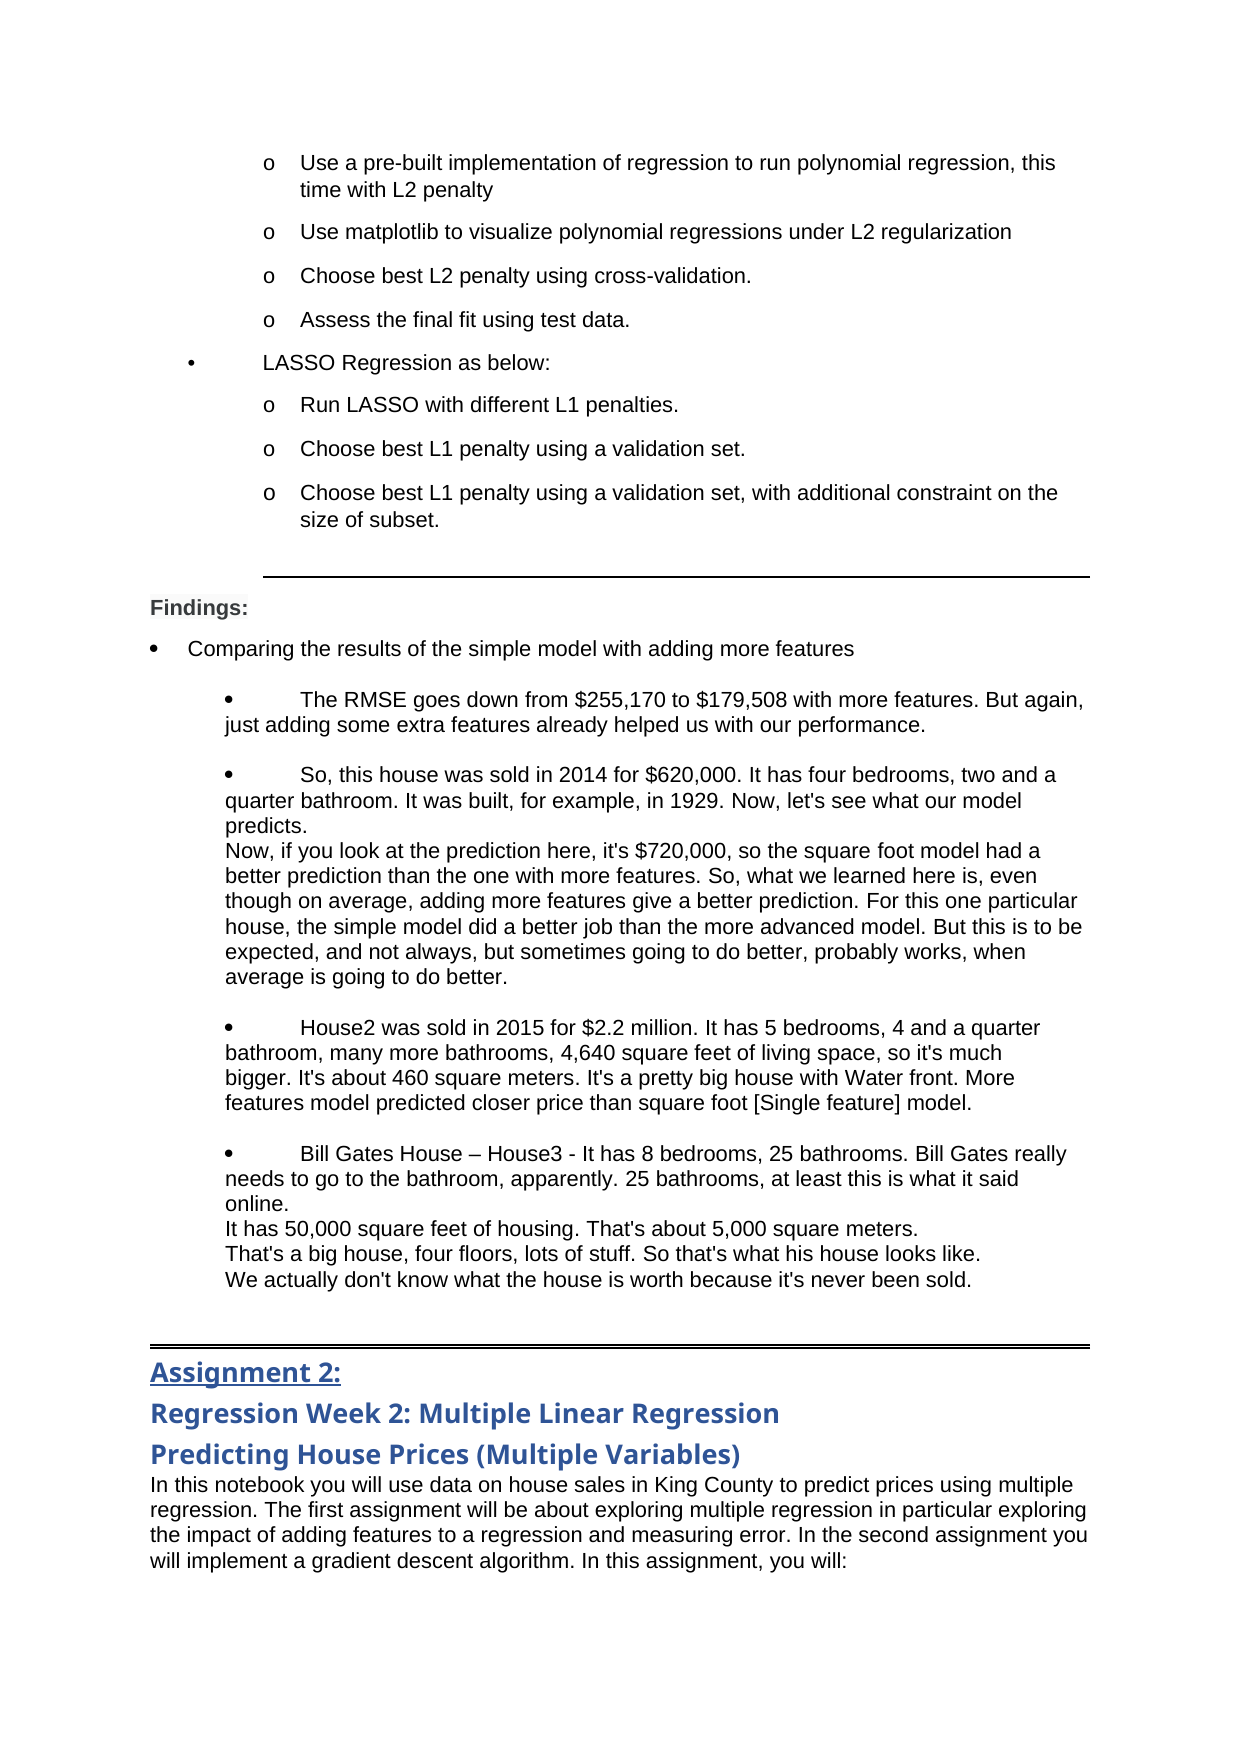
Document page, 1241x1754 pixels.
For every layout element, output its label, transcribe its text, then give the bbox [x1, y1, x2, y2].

list Use matplotlib to visualize polynomial regressions under L2 regularization [262, 219, 1090, 246]
text Findings: [150, 594, 1090, 619]
list House2 was sold in 2015 for $2.2 million. It has 5 bedrooms, 4 and a quarter bathroom, many more bathrooms, 4,640 square feet of living space, so it's much bigger. It's about 460 square meters. It's a pretty big house with Water front. More features model predicted closer price than square foot [Single feature] model. [225, 1014, 1090, 1115]
list LASSO Regression as below: [187, 350, 1090, 375]
list Comparing the results of the simple model with adding more features [150, 636, 1090, 661]
subtitle Assignment 2: [150, 1353, 1090, 1390]
subtitle Predicting House Prices (Multiple Variables) [150, 1435, 1090, 1472]
list Choose best L1 penalty using a validation set, with additional constraint on the size of subset. [262, 479, 1090, 532]
text It has 50,000 square feet of housing. That's about 5,000 square meters. [225, 1216, 1090, 1241]
text We actually don't know what the house is worth because it's never been sold. [225, 1266, 1090, 1292]
list The RMSE goes down from $255,170 to $179,508 with more features. But again, just adding some extra features already helped us with our performance. [225, 687, 1090, 737]
list Assess the final fit using test data. [262, 306, 1090, 333]
list Choose best L2 penalty using cross-validation. [262, 263, 1090, 290]
list Use a pre-built implementation of regression to run polynomial regression, this time with L2 penalty [262, 150, 1090, 202]
list So, this house was sold in 2014 for $620,000. It has four bedrooms, two and a quarter bathroom. It was built, for example, in 1929. Now, let's see what our model predicts. [225, 762, 1090, 838]
text Now, if you look at the prediction here, it's $720,000, so the square foot model had a better prediction than the one with more features. So, what we learned here is, even though on average, adding more features give a better prediction. For this one particular house, the simple model did a better job than the more advanced model. But this is to be expected, and not always, but sometimes going to do better, probably works, when average is going to do better. [225, 838, 1090, 989]
subtitle Regression Week 2: Multiple Linear Regression [150, 1394, 1090, 1431]
list Bill Gates House – House3 - It has 8 bedrooms, 25 bathrooms. Bill Gates really needs to go to the bathroom, apparently. 25 bathrooms, at least this is what it said online. [225, 1140, 1090, 1216]
text In this notebook you will use data on house sales in King County to predict prices using multiple regression. The first assignment will be about exploring multiple regression in particular exploring the impact of adding features to a regression and measuring error. In the second assignment you will implement a gradient descent algorithm. In this assignment, you will: [150, 1472, 1090, 1573]
text That's a big house, four floors, lots of stuff. So that's what his house looks like. [225, 1241, 1090, 1266]
list Choose best L1 penalty using a validation set. [262, 436, 1090, 463]
list Run LASSO with different L1 penalties. [262, 392, 1090, 419]
